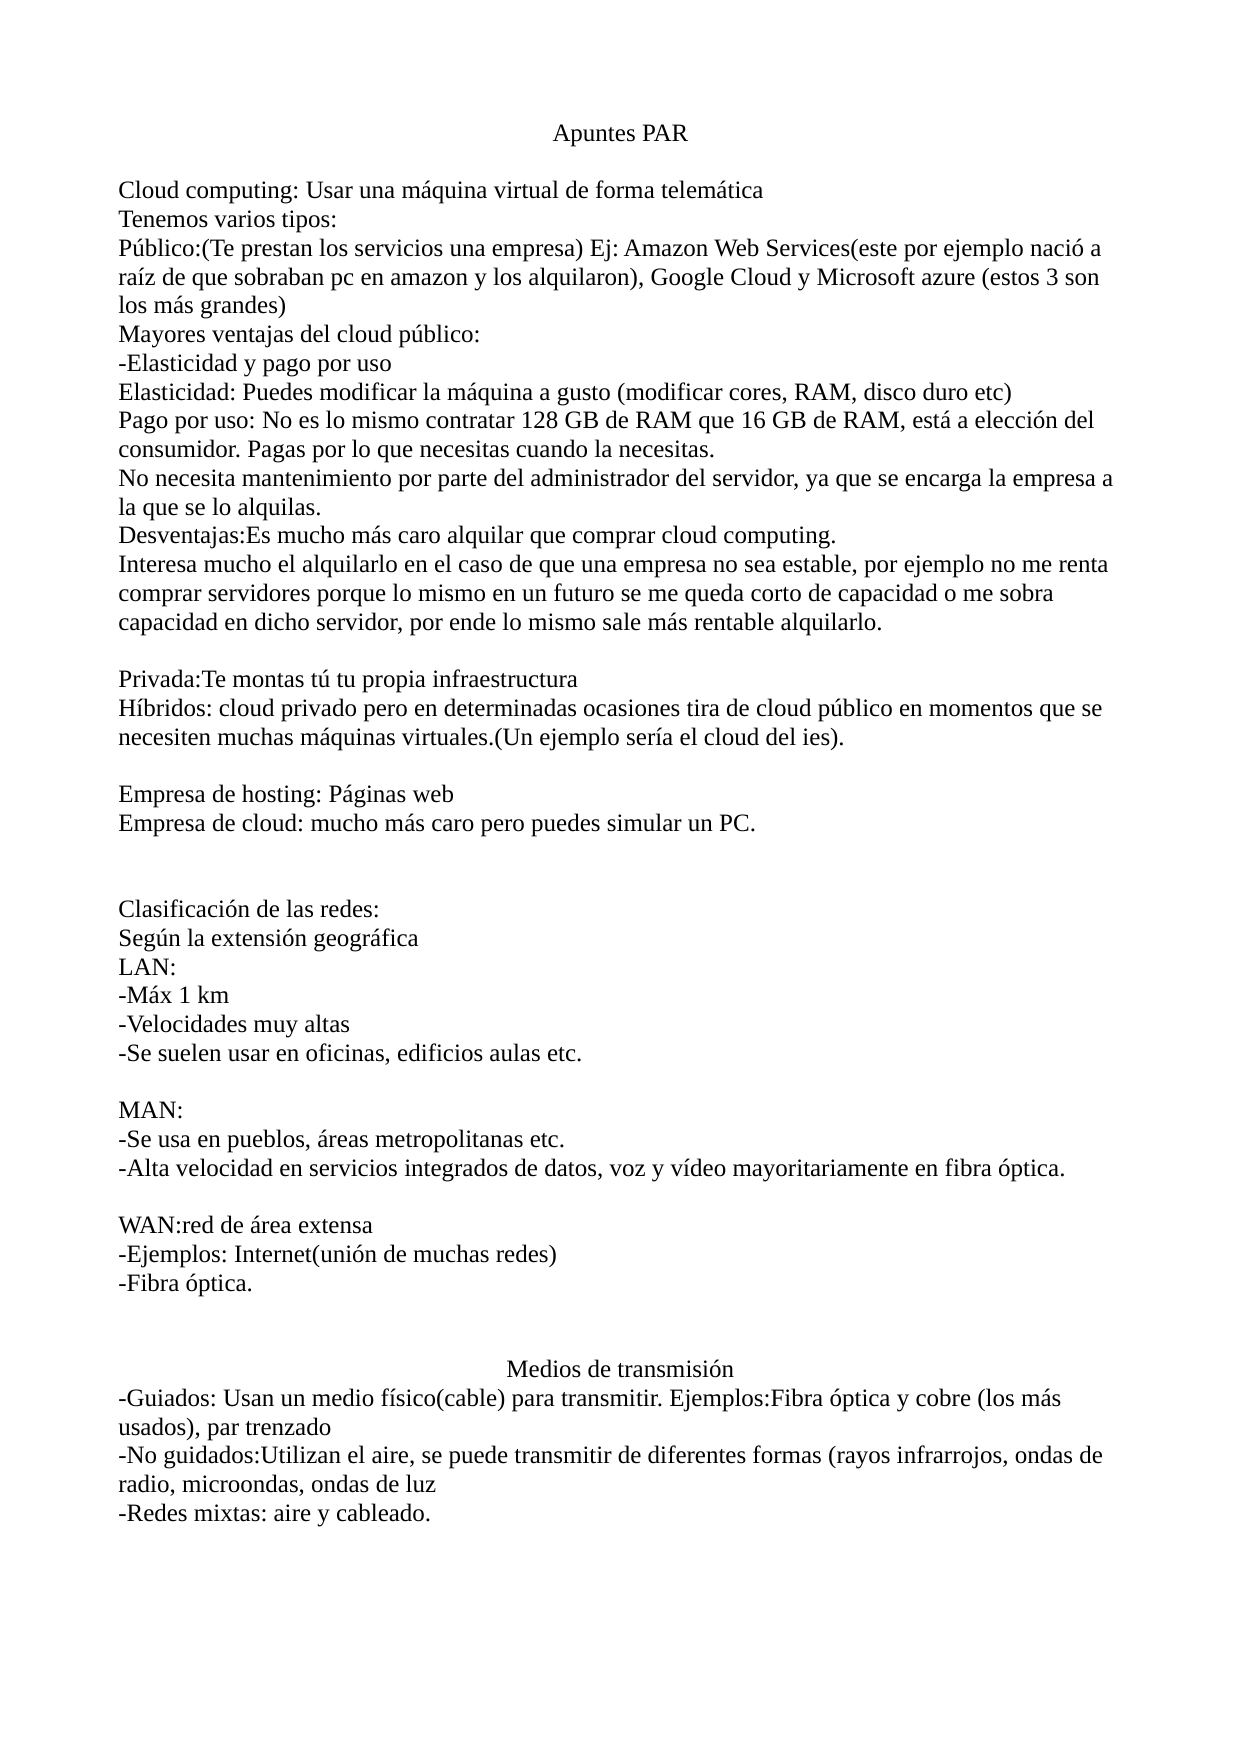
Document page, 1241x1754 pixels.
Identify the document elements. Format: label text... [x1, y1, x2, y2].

text Interesa mucho el alquilarlo en el caso de que una empresa no sea estable, por ejemplo no me renta comprar servidores porque lo mismo en un futuro se me queda corto de capacidad o me sobra capacidad en dicho servidor, por ende lo mismo sale más rentable alquilarlo. [118, 549, 1122, 636]
text -Se usa en pueblos, áreas metropolitanas etc. [118, 1124, 1122, 1153]
text -Velocidades muy altas [118, 1009, 1122, 1038]
text -Elasticidad y pago por uso [118, 348, 1122, 377]
text Mayores ventajas del cloud público: [118, 319, 1122, 348]
text -Alta velocidad en servicios integrados de datos, voz y vídeo mayoritariamente en fibra óptica. [118, 1153, 1122, 1182]
text WAN:red de área extensa [118, 1211, 1122, 1239]
text Apuntes PAR [118, 118, 1122, 147]
text MAN: [118, 1096, 1122, 1124]
text -Guiados: Usan un medio físico(cable) para transmitir. Ejemplos:Fibra óptica y cobre (los más usados), par trenzado [118, 1383, 1122, 1441]
text Empresa de cloud: mucho más caro pero puedes simular un PC. [118, 808, 1122, 837]
text Empresa de hosting: Páginas web [118, 779, 1122, 808]
text Híbridos: cloud privado pero en determinadas ocasiones tira de cloud público en momentos que se necesiten muchas máquinas virtuales.(Un ejemplo sería el cloud del ies). [118, 693, 1122, 751]
text Cloud computing: Usar una máquina virtual de forma telemática [118, 176, 1122, 204]
text -Redes mixtas: aire y cableado. [118, 1498, 1122, 1527]
text -No guidados:Utilizan el aire, se puede transmitir de diferentes formas (rayos infrarrojos, ondas de radio, microondas, ondas de luz [118, 1441, 1122, 1498]
text Privada:Te montas tú tu propia infraestructura [118, 664, 1122, 693]
text No necesita mantenimiento por parte del administrador del servidor, ya que se encarga la empresa a la que se lo alquilas. [118, 463, 1122, 521]
text Pago por uso: No es lo mismo contratar 128 GB de RAM que 16 GB de RAM, está a elección del consumidor. Pagas por lo que necesitas cuando la necesitas. [118, 406, 1122, 463]
text Clasificación de las redes: [118, 894, 1122, 923]
text Elasticidad: Puedes modificar la máquina a gusto (modificar cores, RAM, disco duro etc) [118, 377, 1122, 406]
text Tenemos varios tipos: [118, 204, 1122, 233]
text -Fibra óptica. [118, 1268, 1122, 1297]
text Público:(Te prestan los servicios una empresa) Ej: Amazon Web Services(este por ejemplo nació a raíz de que sobraban pc en amazon y los alquilaron), Google Cloud y Microsoft azure (estos 3 son los más grandes) [118, 233, 1122, 319]
text Medios de transmisión [118, 1354, 1122, 1383]
text LAN: [118, 952, 1122, 981]
text Desventajas:Es mucho más caro alquilar que comprar cloud computing. [118, 521, 1122, 549]
text -Máx 1 km [118, 981, 1122, 1009]
text -Ejemplos: Internet(unión de muchas redes) [118, 1239, 1122, 1268]
text -Se suelen usar en oficinas, edificios aulas etc. [118, 1038, 1122, 1067]
text Según la extensión geográfica [118, 923, 1122, 952]
